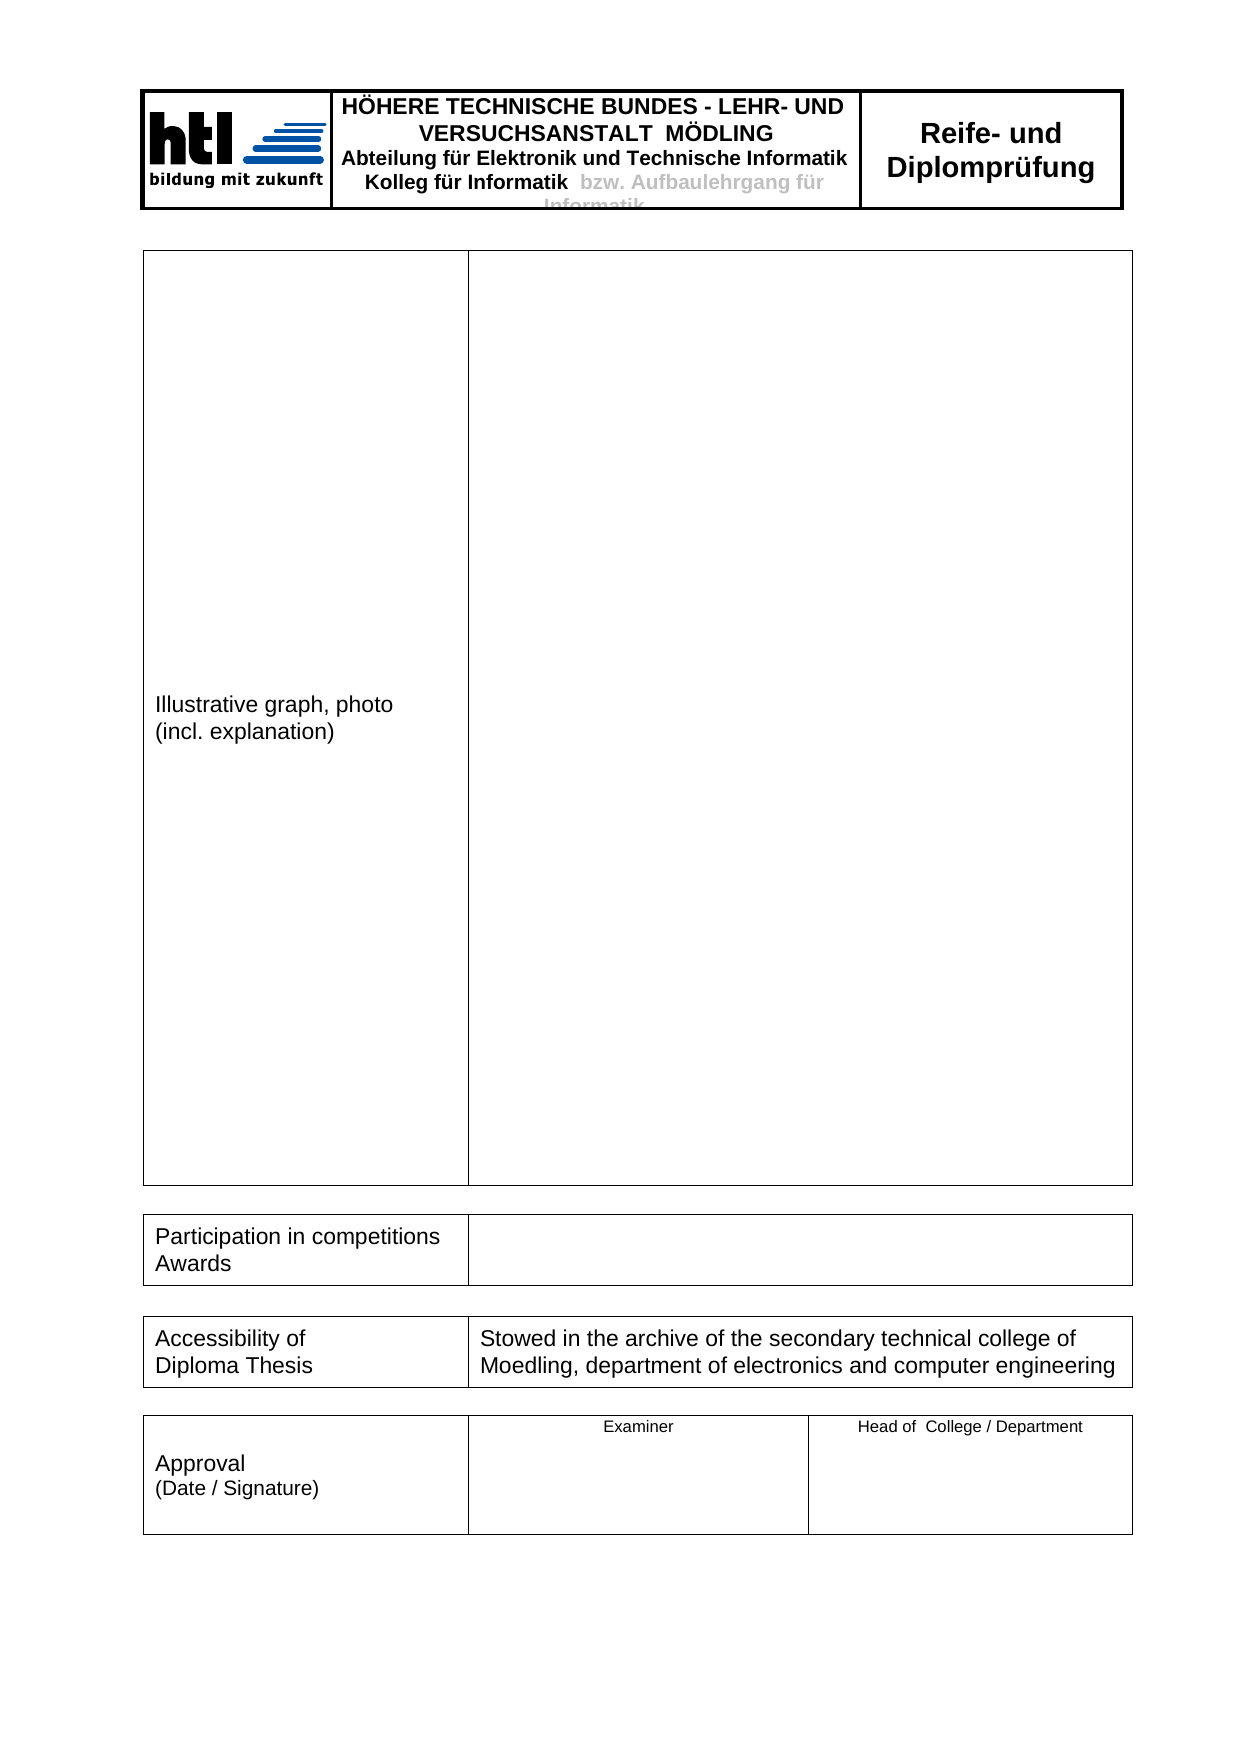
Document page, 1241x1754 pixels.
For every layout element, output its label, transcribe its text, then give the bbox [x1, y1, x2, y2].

table_header Stowed in the archive of the secondary technical college of Moedling, department of electronics and computer engineering [469, 1317, 1132, 1387]
table_header Illustrative graph, photo (incl. explanation) [144, 251, 468, 1185]
table_header Accessibility of Diploma Thesis [144, 1317, 468, 1387]
table_header [469, 1215, 1132, 1284]
table_header Examiner [469, 1416, 808, 1533]
table_header [469, 251, 1132, 1185]
table_header Participation in competitions Awards [144, 1215, 468, 1284]
table_header Approval (Date / Signature) [144, 1416, 468, 1533]
table_header Head of College / Department [809, 1416, 1132, 1533]
